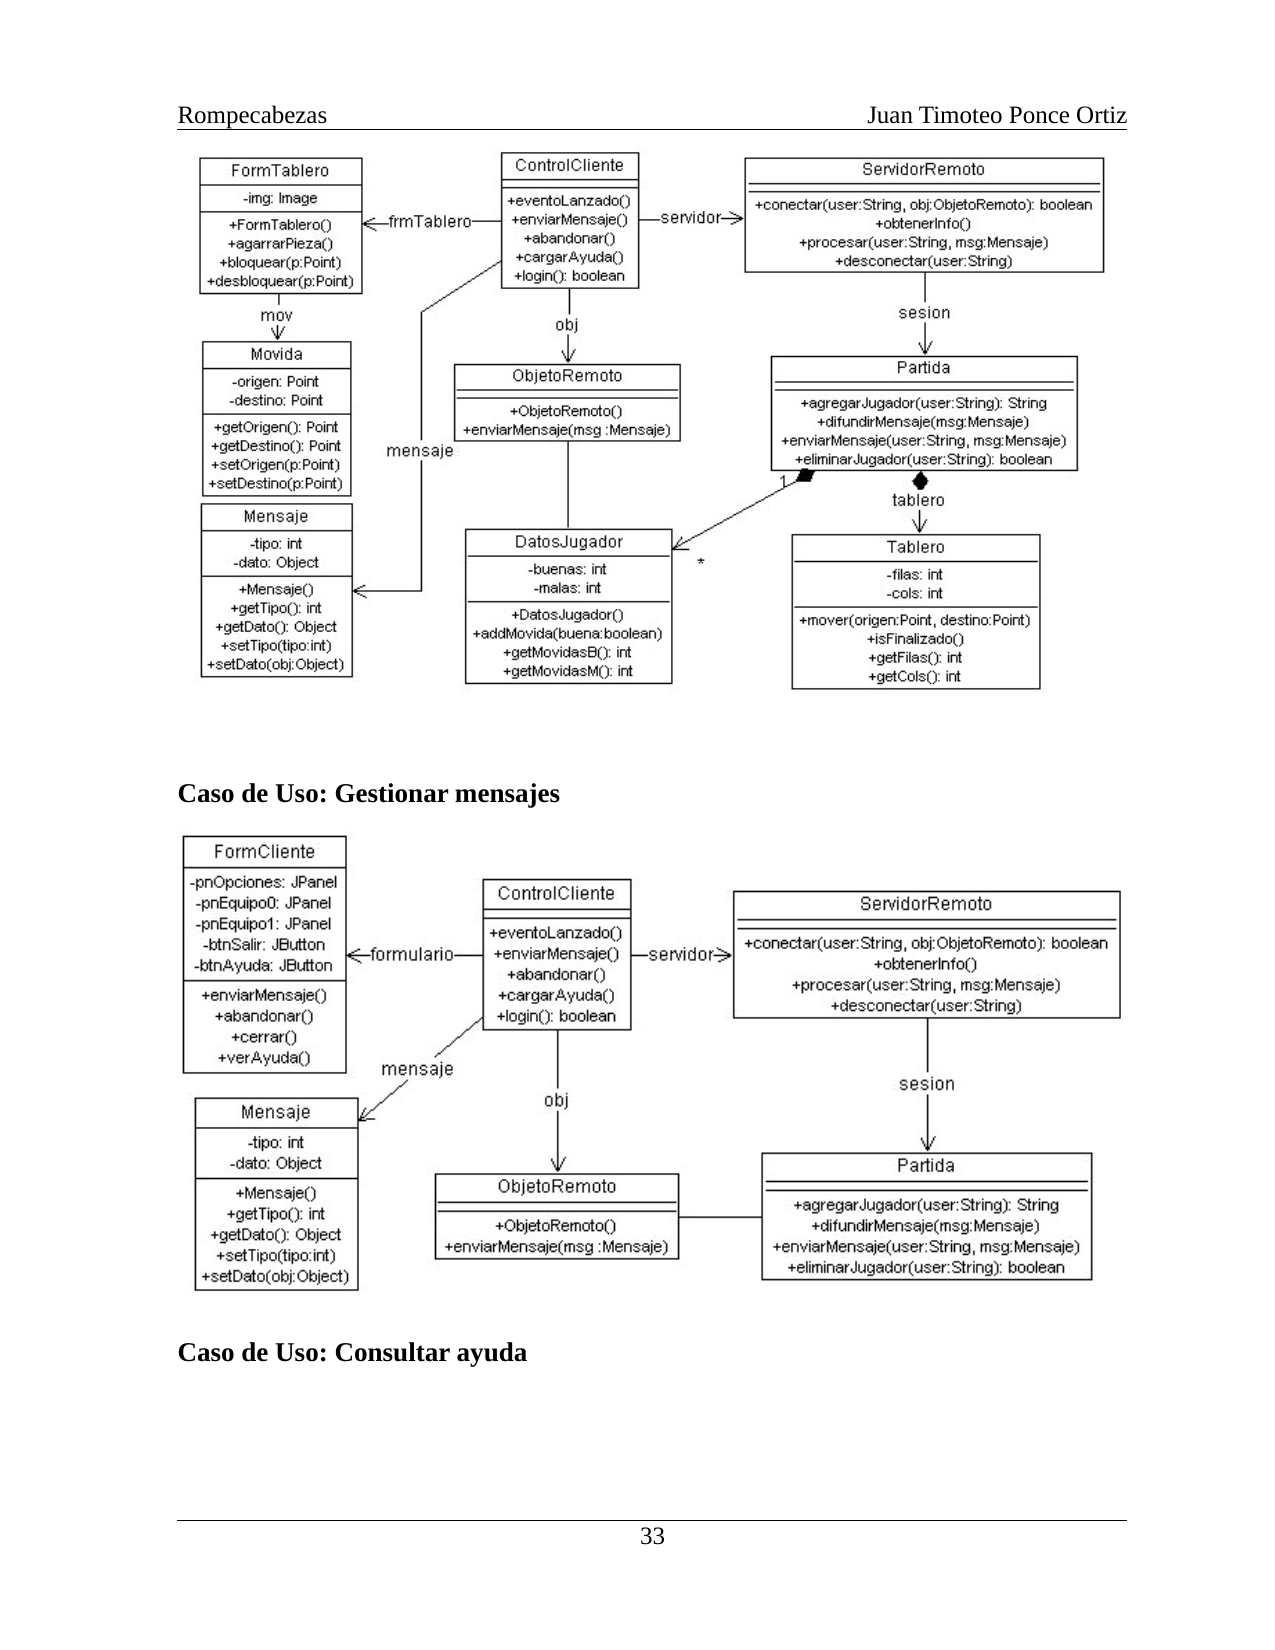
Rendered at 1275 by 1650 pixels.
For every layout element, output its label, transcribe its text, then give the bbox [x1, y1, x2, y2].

picture [177, 830, 1127, 1297]
subtitle Caso de Uso: Consultar ayuda [177, 1336, 1127, 1367]
picture [194, 147, 1110, 695]
subtitle Caso de Uso: Gestionar mensajes [177, 777, 1127, 808]
